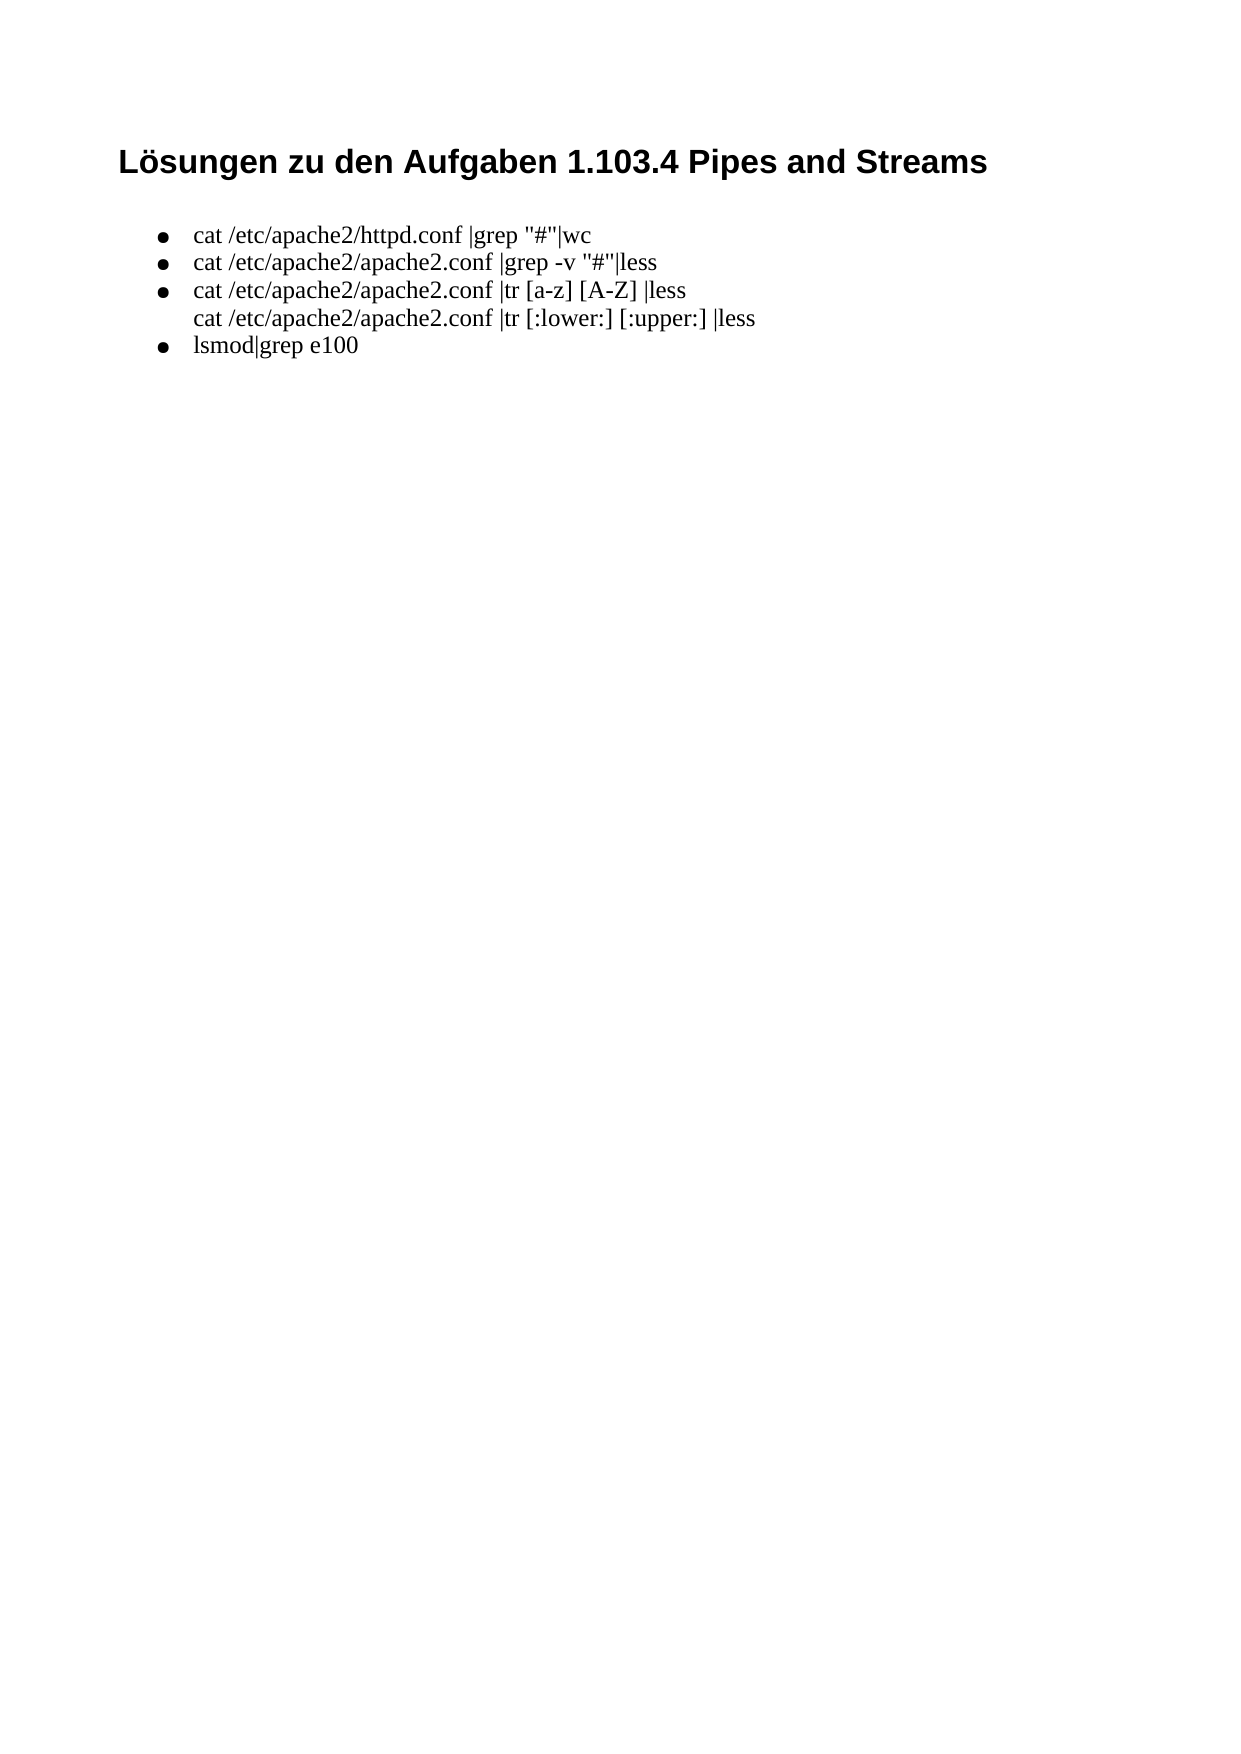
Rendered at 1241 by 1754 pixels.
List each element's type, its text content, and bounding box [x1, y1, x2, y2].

list lsmod|grep e100 [156, 332, 1122, 359]
list cat /etc/apache2/httpd.conf |grep "#"|wc [156, 221, 1122, 248]
subtitle Lösungen zu den Aufgaben 1.103.4 Pipes and Streams [118, 143, 1122, 181]
list cat /etc/apache2/apache2.conf |tr [a-z] [A-Z] |less [156, 276, 1122, 304]
list cat /etc/apache2/apache2.conf |tr [:lower:] [:upper:] |less [66, 304, 1122, 332]
list cat /etc/apache2/apache2.conf |grep -v "#"|less [156, 248, 1122, 276]
